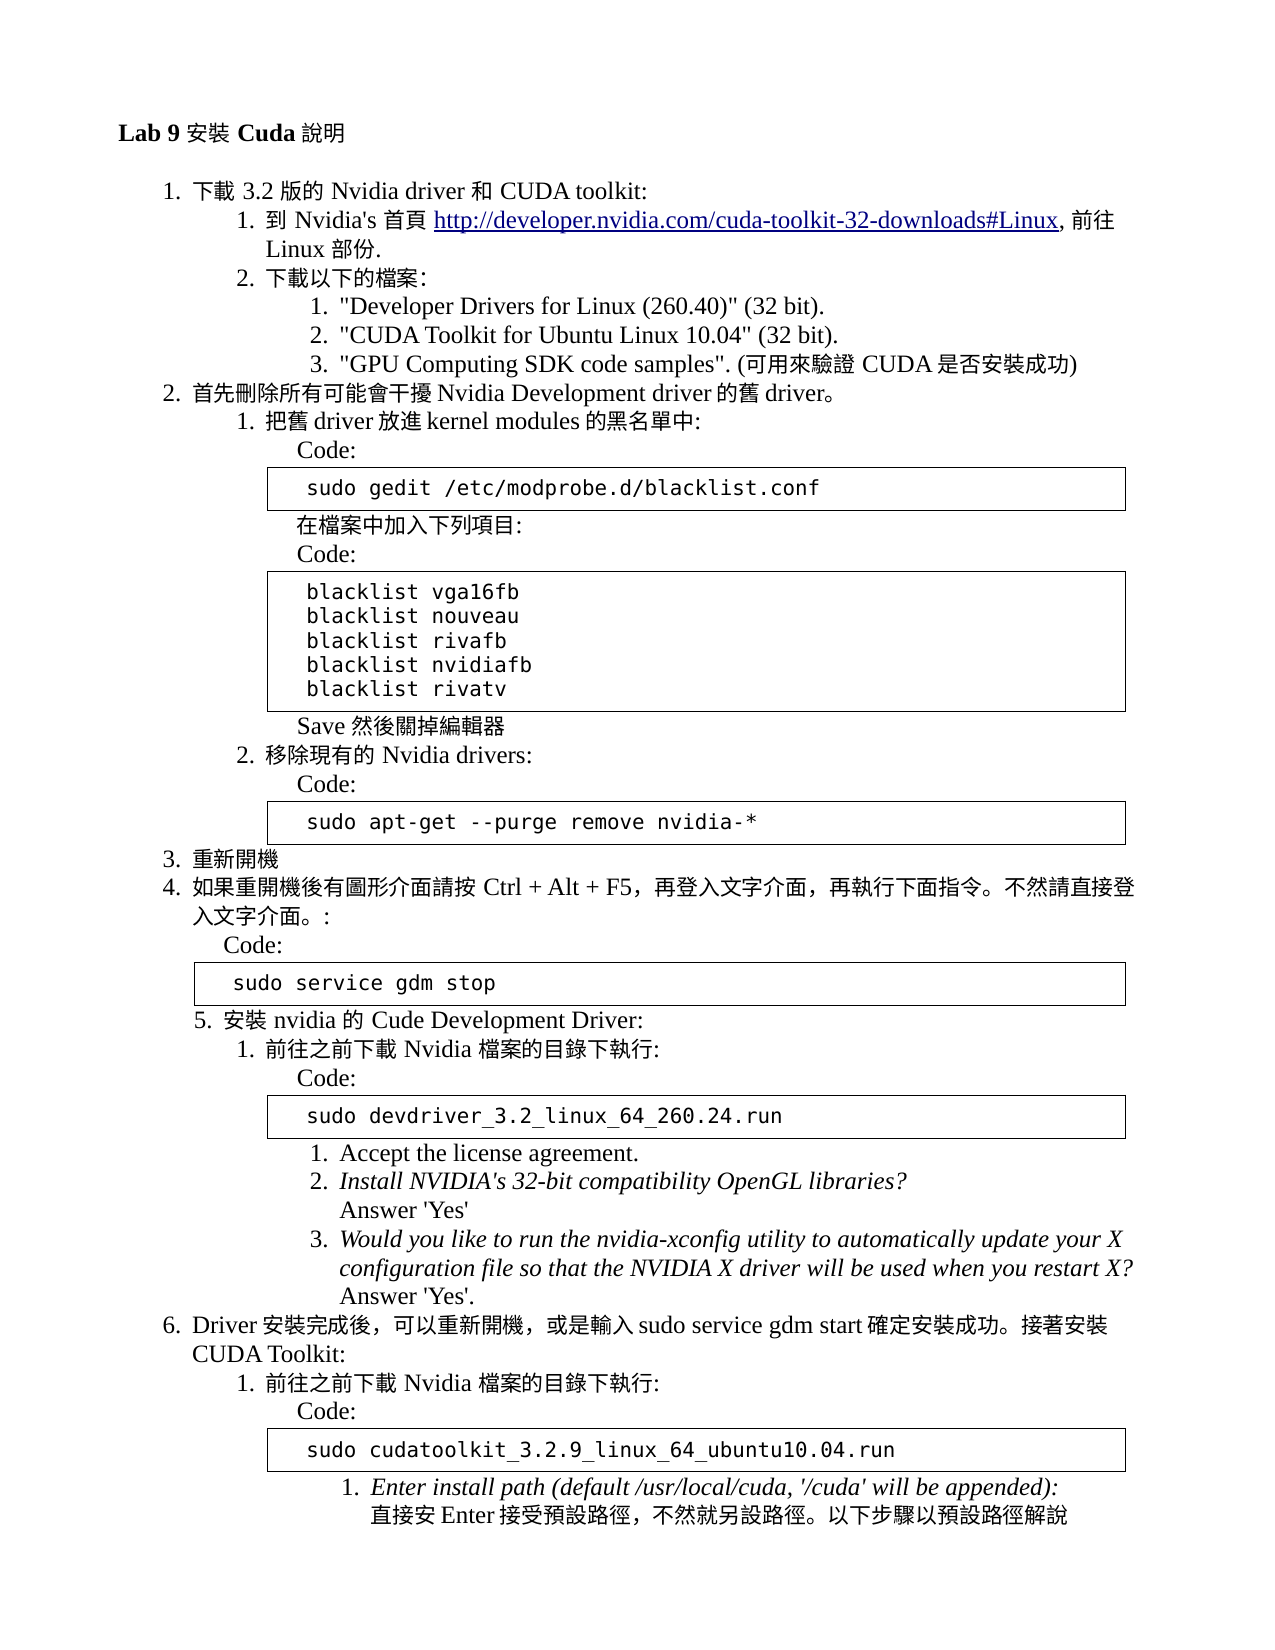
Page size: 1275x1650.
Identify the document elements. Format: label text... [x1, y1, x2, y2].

list blacklist rivafb [268, 619, 1125, 644]
list blacklist nvidiafb [268, 644, 1125, 668]
list 重新開機 [162, 844, 1126, 872]
list "Developer Drivers for Linux (260.40)" (32 bit). [309, 291, 1157, 320]
list 安裝 nvidia 的 Cude Development Driver: [193, 1005, 1126, 1034]
list sudo devdriver_3.2_linux_64_260.24.run [268, 1096, 1125, 1138]
list sudo service gdm stop [195, 963, 1125, 1005]
list 首先刪除所有可能會干擾Nvidia Development driver的舊driver。 [162, 378, 1157, 406]
list Code: [267, 1063, 1126, 1091]
list sudo cudatoolkit_3.2.9_linux_64_ubuntu10.04.run [268, 1429, 1125, 1471]
list blacklist rivatv [268, 668, 1125, 711]
list Would you like to run the nvidia-xconfig utility to automatically update your X configuration file so that the NVIDIA X driver will be used when you restart X? Answer 'Yes'. [309, 1224, 1157, 1310]
list Driver安裝完成後，可以重新開機，或是輸入sudo service gdm start確定安裝成功。接著安裝CUDA Toolkit: [162, 1310, 1157, 1368]
list blacklist vga16fb [268, 572, 1125, 595]
list 前往之前下載 Nvidia 檔案的目錄下執行: [236, 1368, 1157, 1396]
list Code: [267, 1396, 1126, 1425]
list Code: [193, 930, 1126, 959]
list 如果重開機後有圖形介面請按 Ctrl + Alt + F5，再登入文字介面，再執行下面指令。不然請直接登入文字介面。: [162, 872, 1157, 930]
list Code: [267, 539, 1126, 568]
list 到 Nvidia's 首頁 http://developer.nvidia.com/cuda-toolkit-32-downloads#Linux, 前往 Linux 部份. [236, 205, 1157, 263]
list sudo gedit /etc/modprobe.d/blacklist.conf [268, 468, 1125, 510]
list Code: [267, 435, 1126, 464]
list Code: [267, 769, 1126, 797]
list Enter install path (default /usr/local/cuda, '/cuda' will be appended): 直接安Enter接受預設路徑，不然就另設路徑。以下步驟以預設路徑解說 [341, 1472, 1126, 1529]
text Lab 9 安裝 Cuda 說明 [118, 118, 1157, 147]
list 把舊driver放進kernel modules的黑名單中: [236, 406, 1157, 435]
list blacklist nouveau [268, 595, 1125, 619]
list 移除現有的 Nvidia drivers: [236, 740, 1157, 769]
list Accept the license agreement. [309, 1139, 1126, 1166]
list 在檔案中加入下列項目: [267, 511, 1126, 539]
list 下載以下的檔案： [236, 263, 1157, 291]
list "GPU Computing SDK code samples". (可用來驗證 CUDA 是否安裝成功) [309, 349, 1157, 378]
list "CUDA Toolkit for Ubuntu Linux 10.04" (32 bit). [309, 320, 1157, 349]
list sudo apt-get --purge remove nvidia-* [268, 802, 1125, 844]
list 前往之前下載 Nvidia 檔案的目錄下執行: [236, 1034, 1157, 1063]
list 下載 3.2 版的 Nvidia driver 和 CUDA toolkit: [162, 176, 1157, 205]
list Save 然後關掉編輯器 [267, 712, 1126, 740]
list Install NVIDIA's 32-bit compatibility OpenGL libraries? Answer 'Yes' [309, 1166, 1157, 1224]
